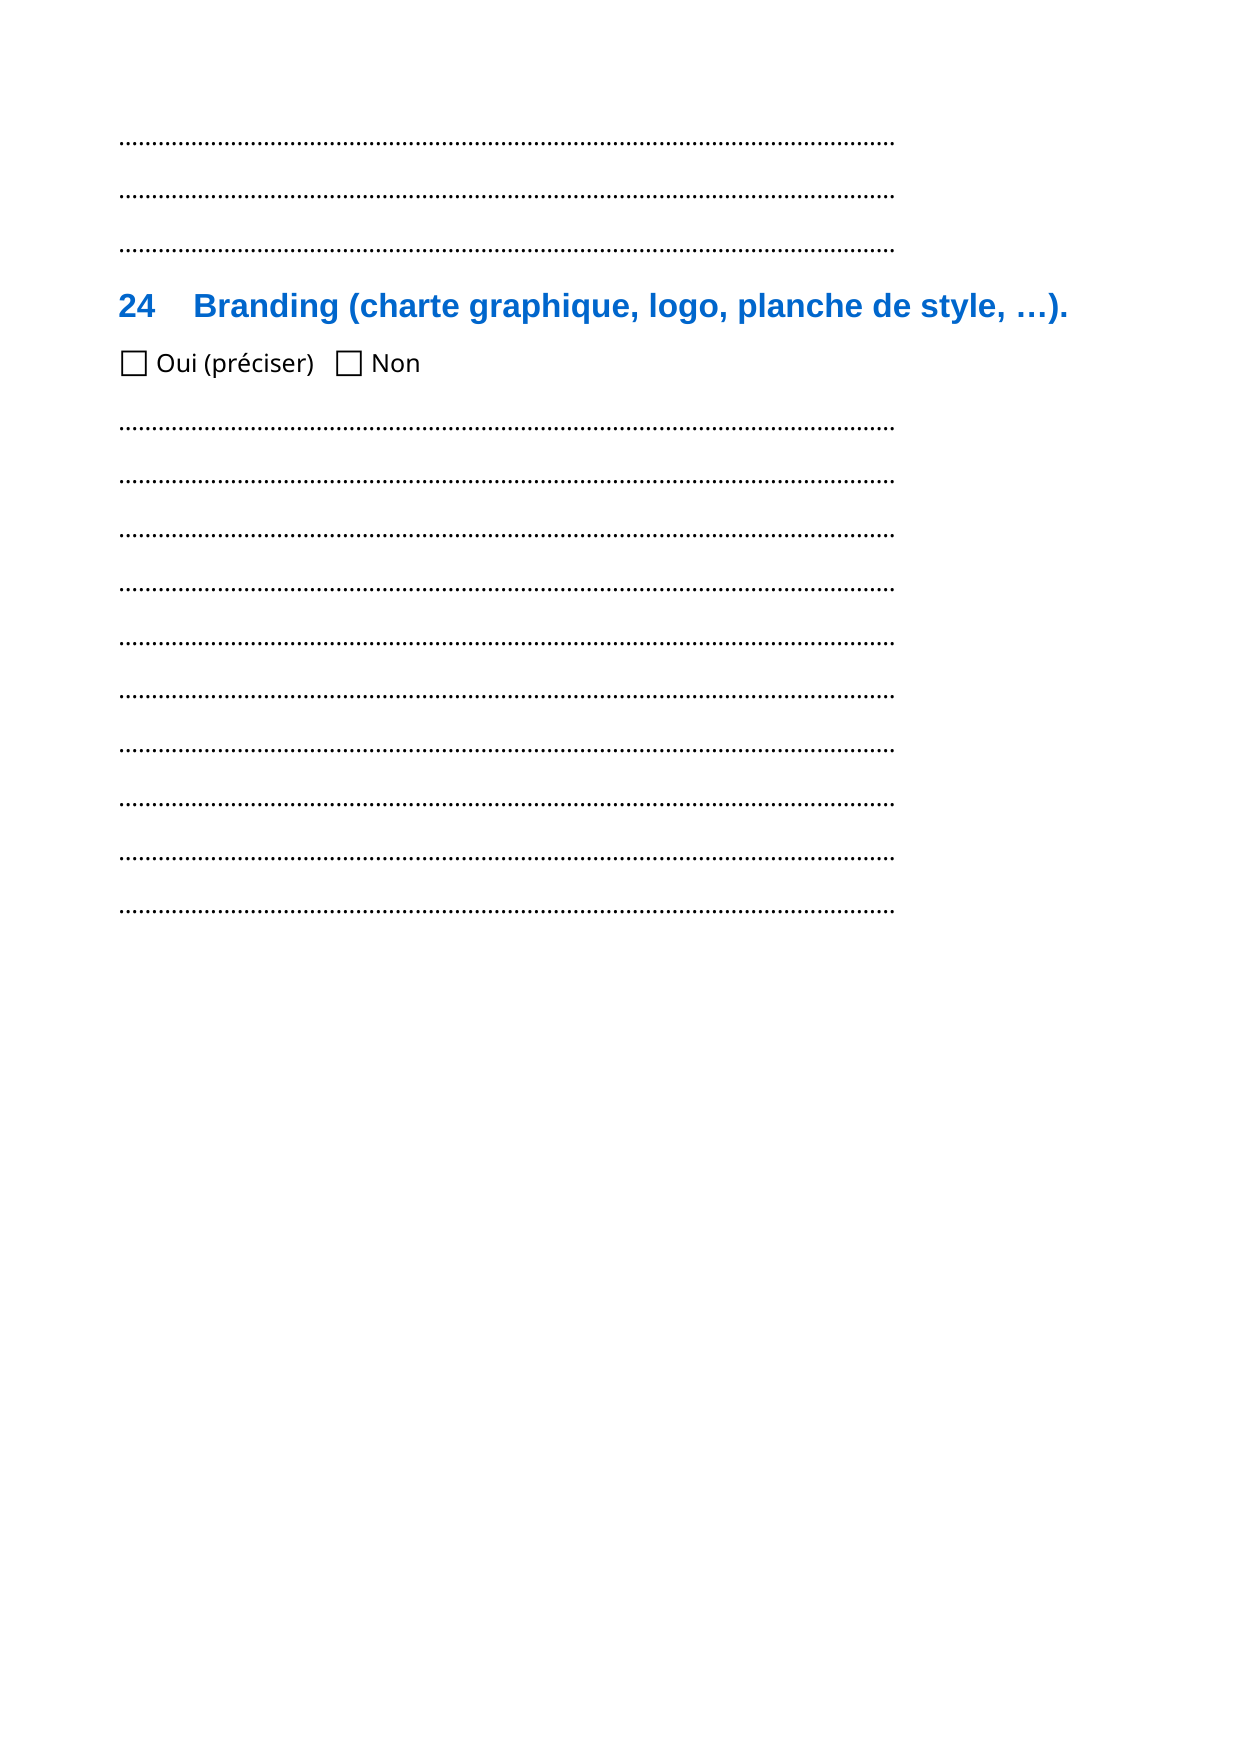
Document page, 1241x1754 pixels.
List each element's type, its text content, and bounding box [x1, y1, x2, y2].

subtitle Branding (charte graphique, logo, planche de style, …). [118, 286, 1122, 324]
text ………………………………………….…………………………………………………………… [118, 511, 1122, 545]
text ………………………………………….…………………………………………………………… [118, 403, 1122, 437]
text ………………………………………….…………………………………………………………… [118, 726, 1122, 760]
text ………………………………………….…………………………………………………………… [118, 226, 1122, 260]
text ………………………………………….…………………………………………………………… [118, 118, 1122, 152]
text ………………………………………….…………………………………………………………… [118, 457, 1122, 491]
text □ Oui (préciser) □ Non [118, 337, 1122, 382]
text ………………………………………….…………………………………………………………… [118, 618, 1122, 652]
text ………………………………………….…………………………………………………………… [118, 779, 1122, 814]
text ………………………………………….…………………………………………………………… [118, 672, 1122, 706]
text ………………………………………….…………………………………………………………… [118, 172, 1122, 206]
text ………………………………………….…………………………………………………………… [118, 564, 1122, 599]
text ………………………………………….…………………………………………………………… [118, 833, 1122, 867]
text ………………………………………….…………………………………………………………… [118, 887, 1122, 921]
